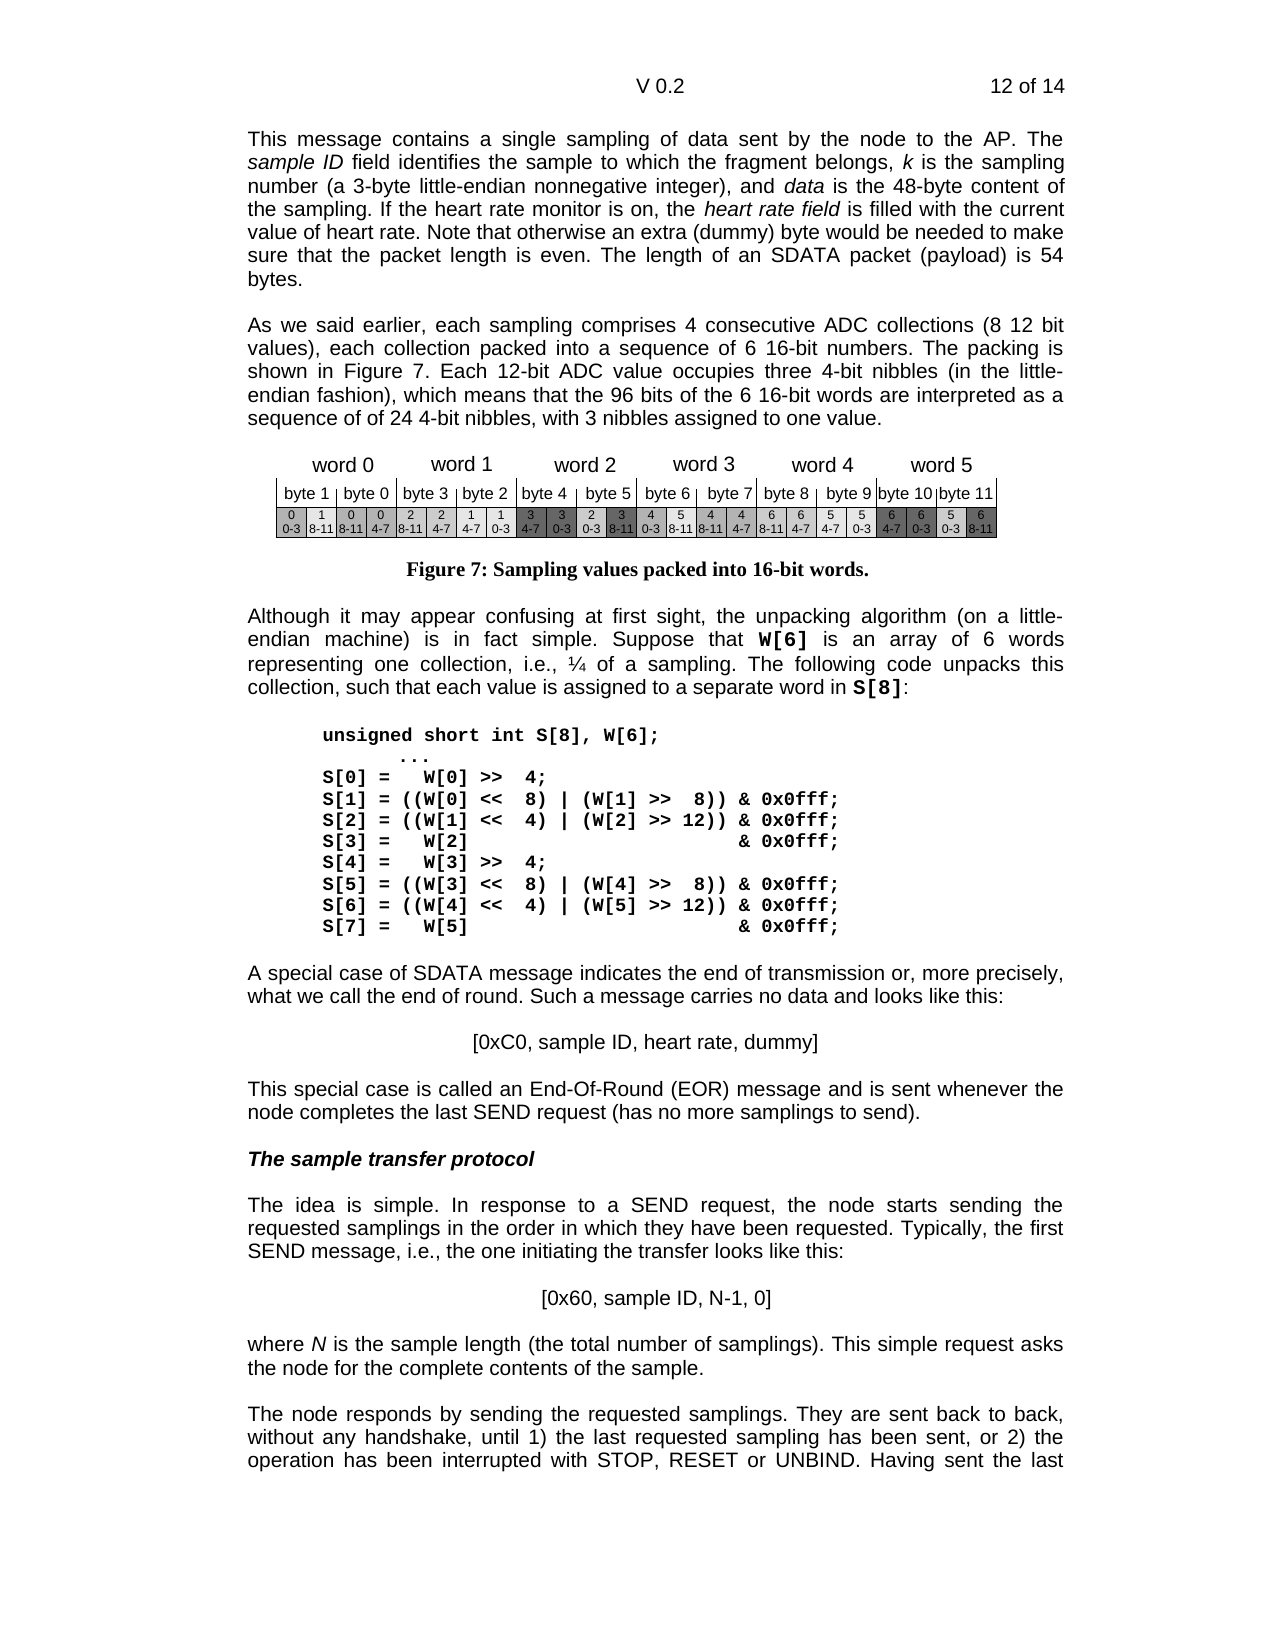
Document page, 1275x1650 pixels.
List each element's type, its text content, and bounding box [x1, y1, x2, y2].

text unsigned short int S[8], W[6]; [247, 724, 1065, 747]
text [0x60, sample ID, N-1, 0] [247, 1286, 1065, 1310]
subtitle The sample transfer protocol [247, 1147, 1065, 1170]
text S[7] = W[5] & 0x0fff; [247, 917, 1065, 938]
text S[0] = W[0] >> 4; [247, 768, 1065, 789]
text This message contains a single sampling of data sent by the node to the AP. The sample ID field identifies the sample to which the fragment belongs, k is the sampling number (a 3-byte little-endian nonnegative integer), and data is the 48-byte content of the sampling. If the heart rate monitor is on, the heart rate field is filled with the current value of heart rate. Note that otherwise an extra (dummy) byte would be needed to make sure that the packet length is even. The length of an SDATA packet (payload) is 54 bytes. [247, 128, 1065, 290]
text ... [247, 747, 1065, 768]
text S[5] = ((W[3] << 8) | (W[4] >> 8)) & 0x0fff; [247, 874, 1065, 896]
text where N is the sample length (the total number of samplings). This simple request asks the node for the complete contents of the sample. [247, 1333, 1065, 1379]
text As we said earlier, each sampling comprises 4 consecutive ADC collections (8 12 bit values), each collection packed into a sequence of 6 16-bit numbers. The packing is shown in Figure 7. Each 12-bit ADC value occupies three 4-bit nibbles (in the little-endian fashion), which means that the 96 bits of the 6 16-bit words are interpreted as a sequence of of 24 4-bit nibbles, with 3 nibbles assigned to one value. [247, 313, 1065, 430]
text S[3] = W[2] & 0x0fff; [247, 832, 1065, 853]
text S[2] = ((W[1] << 4) | (W[2] >> 12)) & 0x0fff; [247, 811, 1065, 832]
text This special case is called an End-Of-Round (EOR) message and is sent whenever the node completes the last SEND request (has no more samplings to send). [247, 1077, 1065, 1124]
text A special case of SDATA message indicates the end of transmission or, more precisely, what we call the end of round. Such a message carries no data and looks like this: [247, 961, 1065, 1008]
text Although it may appear confusing at first sight, the unpacking algorithm (on a little-endian machine) is in fact simple. Suppose that W[6] is an array of 6 words representing one collection, i.e., ¼ of a sampling. The following code unpacks this collection, such that each value is assigned to a separate word in S[8]: [247, 604, 1065, 701]
text S[1] = ((W[0] << 8) | (W[1] >> 8)) & 0x0fff; [247, 789, 1065, 811]
text S[4] = W[3] >> 4; [247, 853, 1065, 874]
text Figure 7: Sampling values packed into 16-bit words. [270, 465, 1005, 581]
text S[6] = ((W[4] << 4) | (W[5] >> 12)) & 0x0fff; [247, 896, 1065, 917]
text The node responds by sending the requested samplings. They are sent back to back, without any handshake, until 1) the last requested sampling has been sent, or 2) the operation has been interrupted with STOP, RESET or UNBIND. Having sent the last [247, 1403, 1065, 1472]
text The idea is simple. In response to a SEND request, the node starts sending the requested samplings in the order in which they have been requested. Typically, the first SEND message, i.e., the one initiating the transfer looks like this: [247, 1193, 1065, 1263]
text [0xC0, sample ID, heart rate, dummy] [247, 1031, 1065, 1054]
